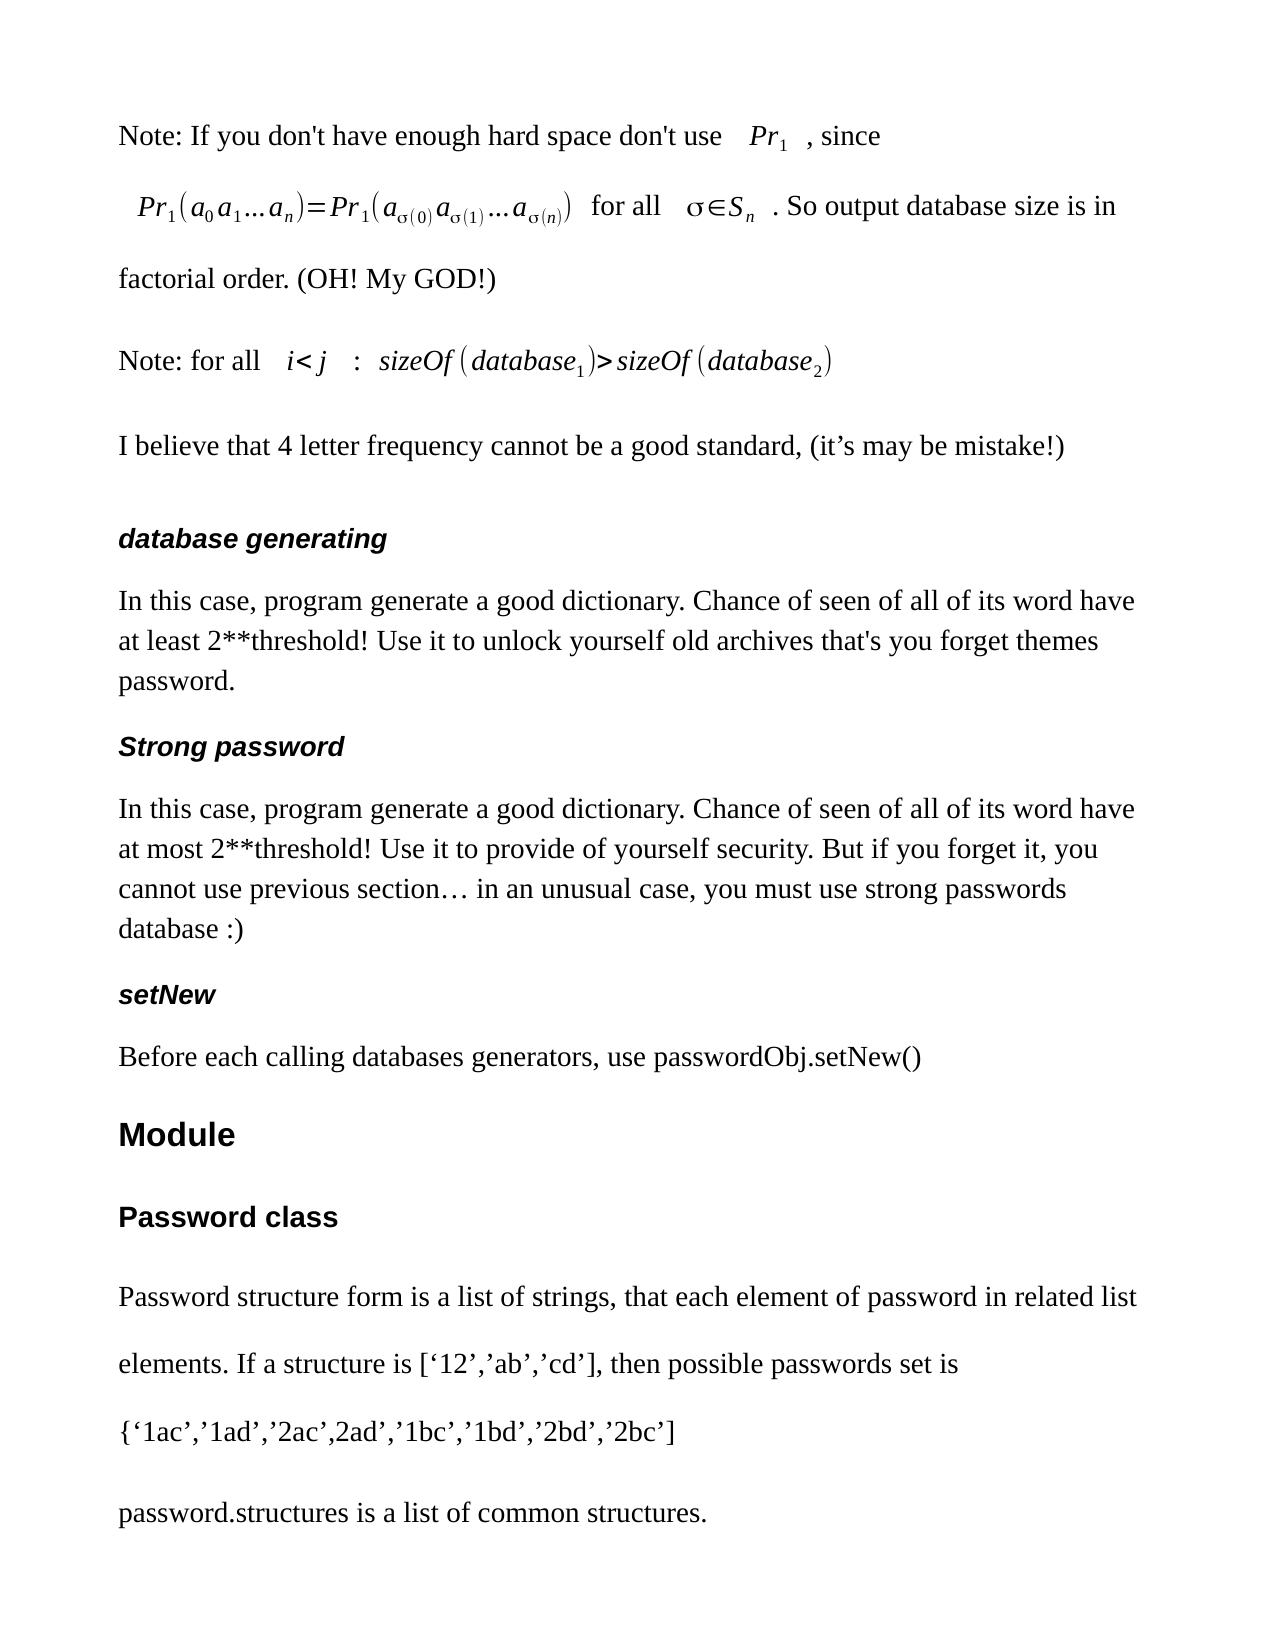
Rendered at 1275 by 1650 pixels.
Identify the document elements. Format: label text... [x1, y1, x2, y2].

text Note: for all : [118, 343, 1157, 380]
text I believe that 4 letter frequency cannot be a good standard, (it’s may be mistake!) [118, 428, 1157, 462]
subtitle setNew [118, 979, 1157, 1011]
subtitle database generating [118, 522, 1157, 554]
text In this case, program generate a good dictionary. Chance of seen of all of its word have at least 2**threshold! Use it to unlock yourself old archives that's you forget themes password. [118, 583, 1157, 697]
subtitle Module [118, 1114, 1157, 1153]
subtitle Strong password [118, 730, 1157, 762]
text Password structure form is a list of strings, that each element of password in related list elements. If a structure is [‘12’,’ab’,’cd’], then possible passwords set is {‘1ac’,’1ad’,’2ac’,2ad’,’1bc’,’1bd’,’2bd’,’2bc’] [118, 1279, 1157, 1447]
text Note: If you don't have enough hard space don't use , since for all . So output database size is in factorial order. (OH! My GOD!) [118, 118, 1157, 295]
text In this case, program generate a good dictionary. Chance of seen of all of its word have at most 2**threshold! Use it to provide of yourself security. But if you forget it, you cannot use previous section… in an unusual case, you must use strong passwords database :) [118, 791, 1157, 945]
subtitle Password class [118, 1199, 1157, 1233]
text Before each calling databases generators, use passwordObj.setNew() [118, 1039, 1157, 1072]
text password.structures is a list of common structures. [118, 1495, 1157, 1529]
